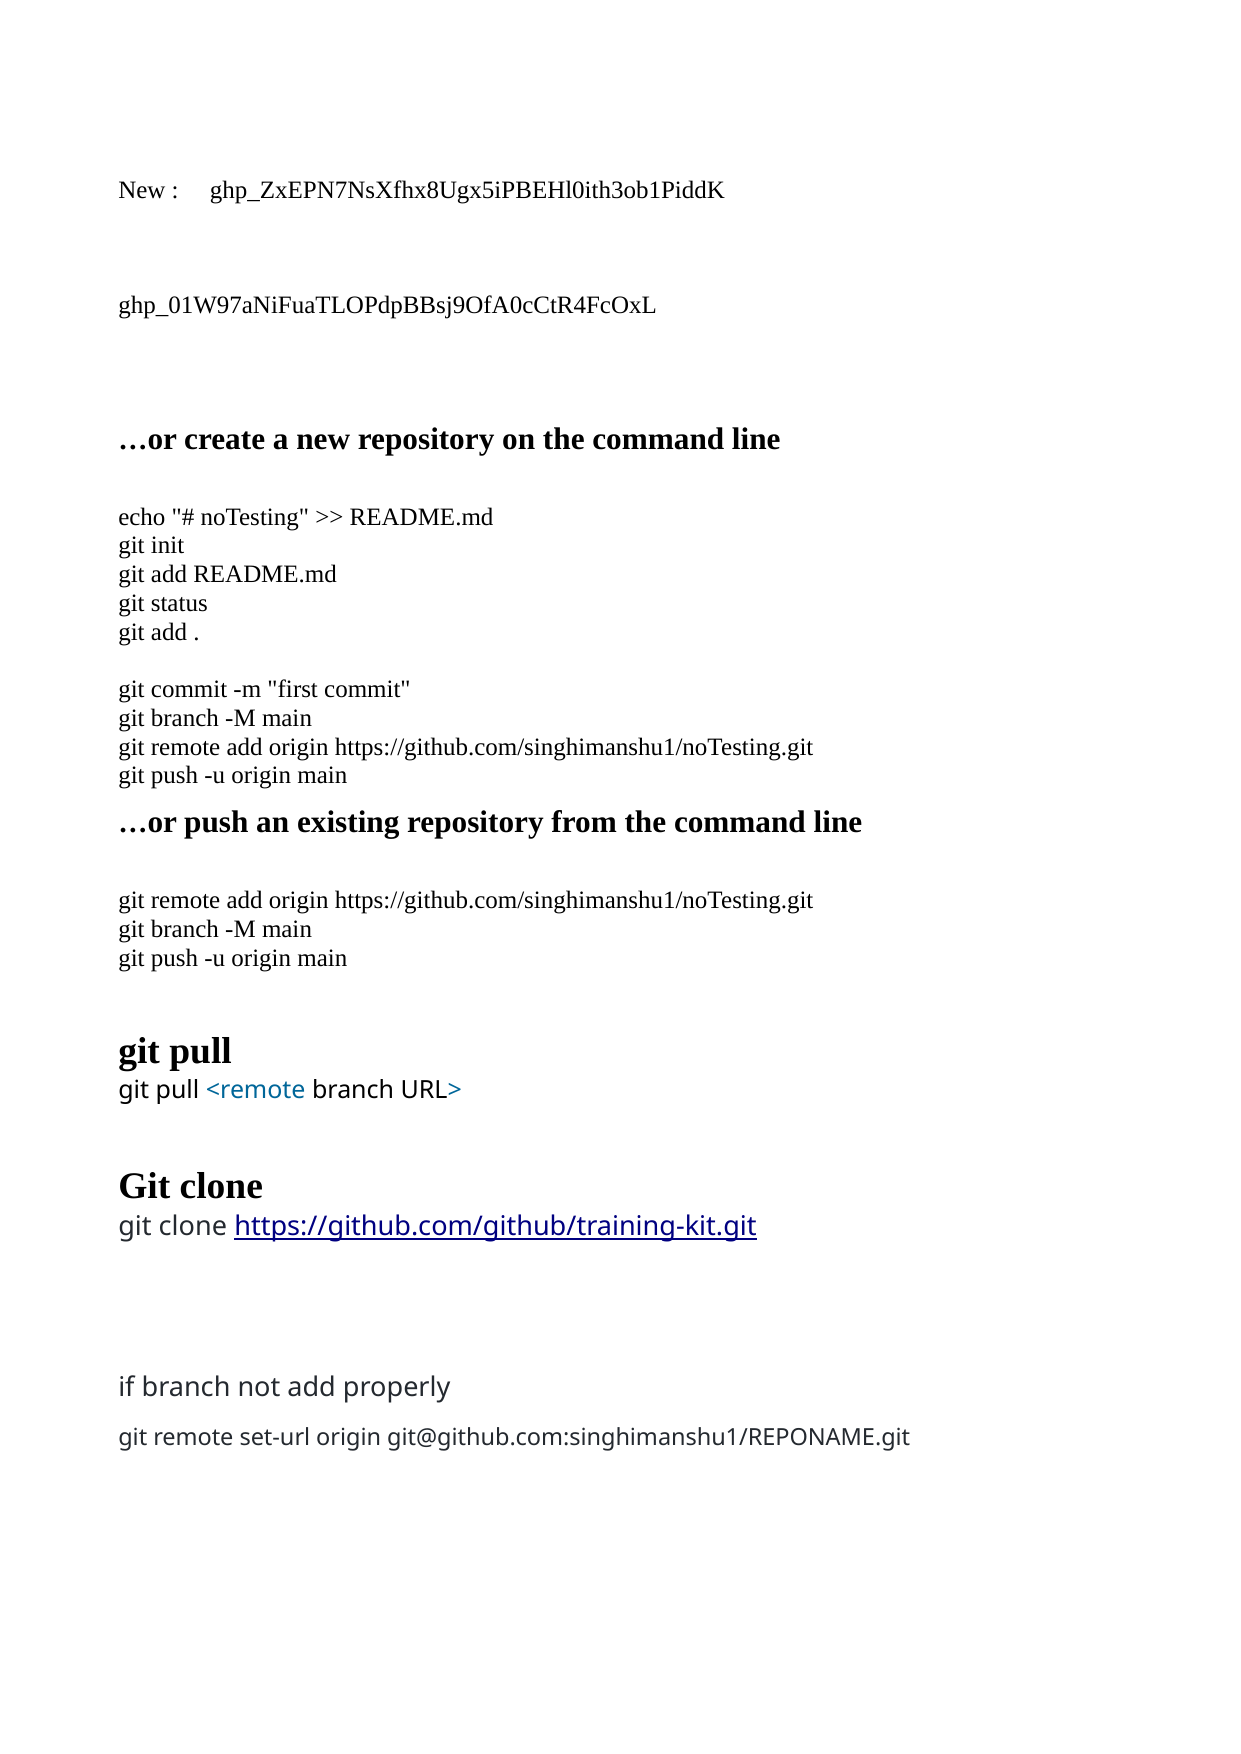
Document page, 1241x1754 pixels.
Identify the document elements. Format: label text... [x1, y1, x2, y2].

text git commit -m "first commit" [118, 674, 1122, 703]
text git add . [118, 617, 1122, 645]
text if branch not add properly [118, 1367, 1122, 1404]
text git remote add origin https://github.com/singhimanshu1/noTesting.git [118, 885, 1122, 914]
subtitle …or create a new repository on the command line [118, 420, 1122, 456]
text git add README.md [118, 559, 1122, 588]
text echo "# noTesting" >> README.md [118, 502, 1122, 530]
subtitle …or push an existing repository from the command line [118, 804, 1122, 840]
text git status [118, 588, 1122, 617]
text git branch -M main [118, 703, 1122, 732]
text git remote set-url origin git@github.com:singhimanshu1/REPONAME.git [118, 1421, 1122, 1452]
text git push -u origin main [118, 760, 1122, 789]
text git branch -M main [118, 914, 1122, 943]
text git pull <remote branch URL> [118, 1072, 1122, 1106]
text git push -u origin main [118, 943, 1122, 971]
text New : 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 [118, 176, 1122, 204]
text git clone https://github.com/github/training-kit.git [118, 1207, 1122, 1244]
text git remote add origin https://github.com/singhimanshu1/noTesting.git [118, 732, 1122, 760]
text git init [118, 530, 1122, 559]
text git pull [118, 1029, 1122, 1072]
text Git clone [118, 1164, 1122, 1207]
text 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 [118, 291, 1122, 319]
